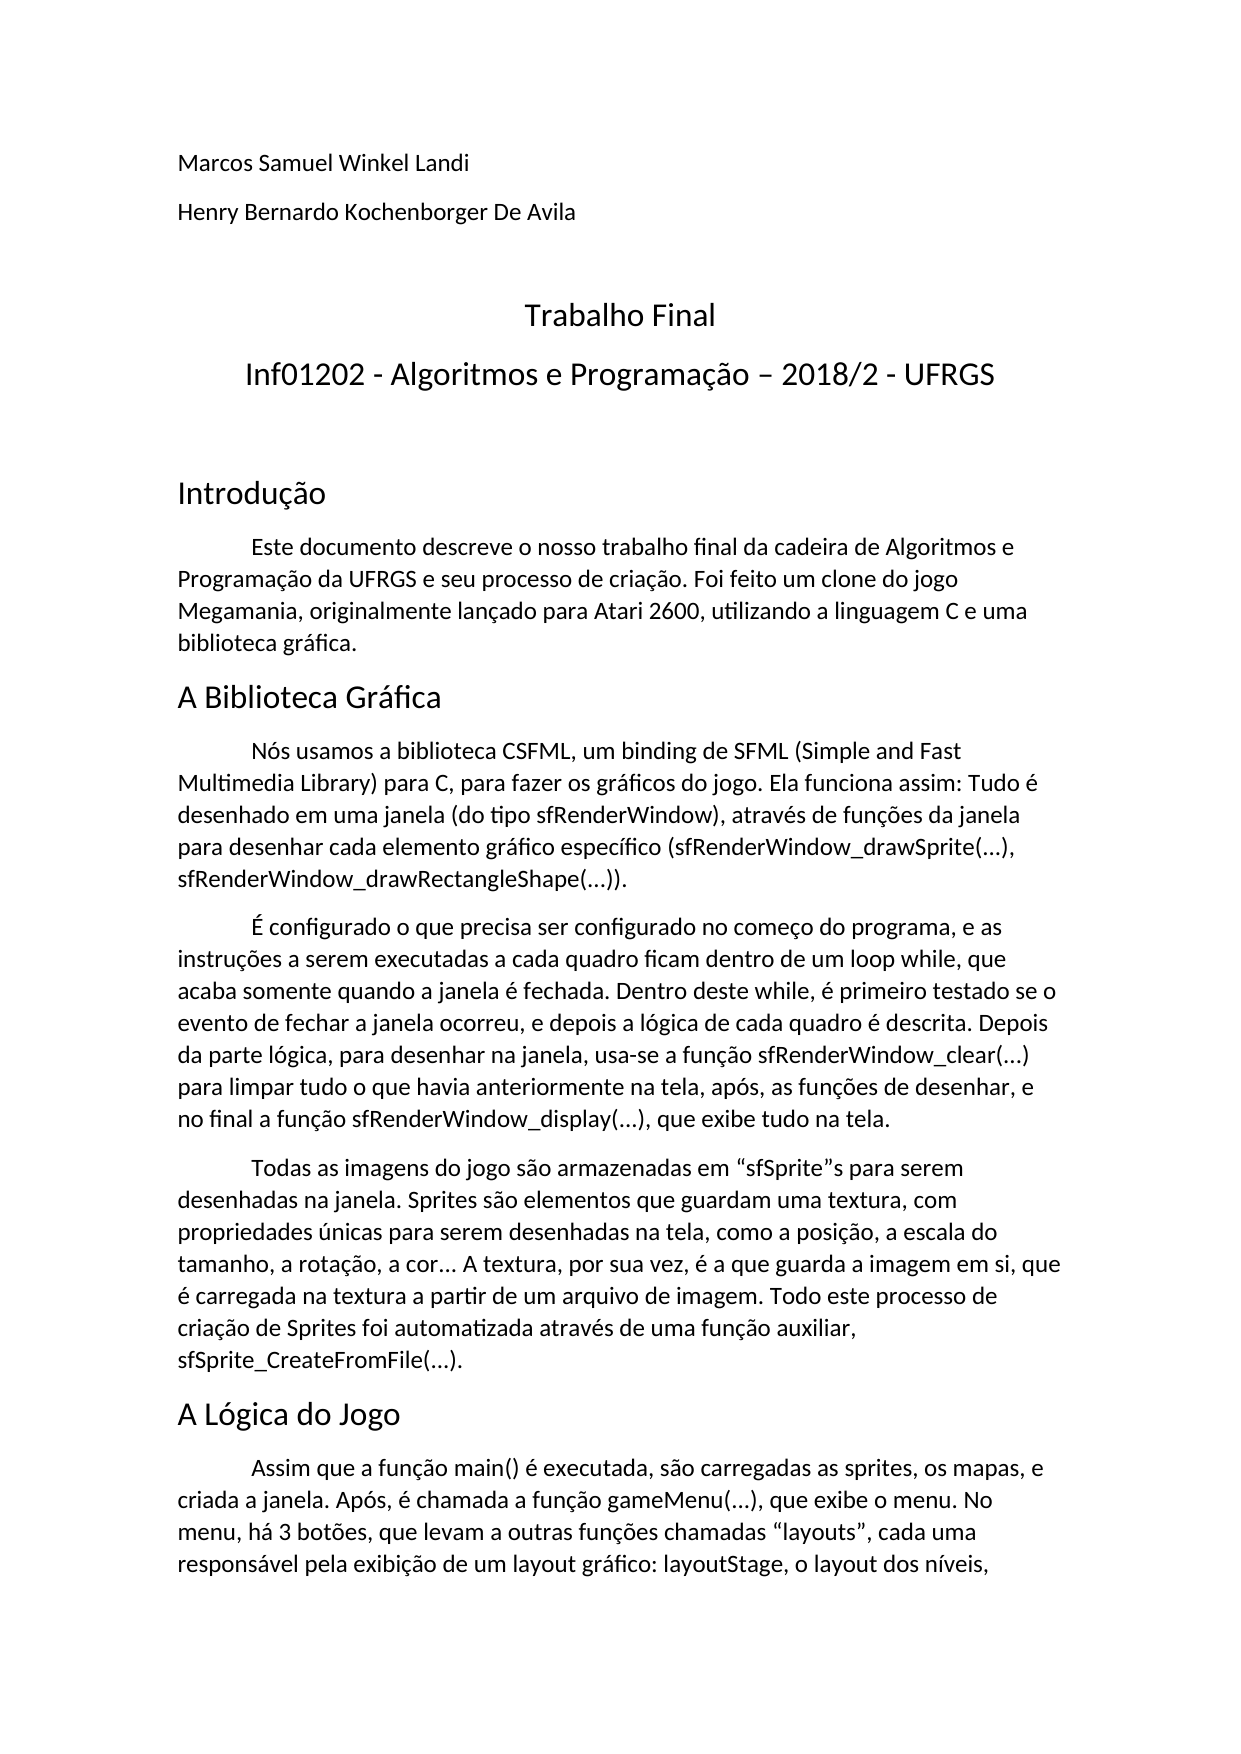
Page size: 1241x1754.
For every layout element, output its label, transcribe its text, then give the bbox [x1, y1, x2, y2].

text A Biblioteca Gráfica [177, 676, 1063, 716]
text Todas as imagens do jogo são armazenadas em “sfSprite”s para serem desenhadas na janela. Sprites são elementos que guardam uma textura, com propriedades únicas para serem desenhadas na tela, como a posição, a escala do tamanho, a rotação, a cor... A textura, por sua vez, é a que guarda a imagem em si, que é carregada na textura a partir de um arquivo de imagem. Todo este processo de criação de Sprites foi automatizada através de uma função auxiliar, sfSprite_CreateFromFile(...). [177, 1152, 1063, 1374]
text Henry Bernardo Kochenborger De Avila [177, 196, 1063, 227]
text Nós usamos a biblioteca CSFML, um binding de SFML (Simple and Fast Multimedia Library) para C, para fazer os gráficos do jogo. Ela funciona assim: Tudo é desenhado em uma janela (do tipo sfRenderWindow), através de funções da janela para desenhar cada elemento gráfico específico (sfRenderWindow_drawSprite(...), sfRenderWindow_drawRectangleShape(...)). [177, 735, 1063, 893]
text Introdução [177, 472, 1063, 512]
text A Lógica do Jogo [177, 1393, 1063, 1433]
text Assim que a função main() é executada, são carregadas as sprites, os mapas, e criada a janela. Após, é chamada a função gameMenu(...), que exibe o menu. No menu, há 3 botões, que levam a outras funções chamadas “layouts”, cada uma responsável pela exibição de um layout gráfico: layoutStage, o layout dos níveis, [177, 1452, 1063, 1578]
text Marcos Samuel Winkel Landi [177, 148, 1063, 178]
text Este documento descreve o nosso trabalho final da cadeira de Algoritmos e Programação da UFRGS e seu processo de criação. Foi feito um clone do jogo Megamania, originalmente lançado para Atari 2600, utilizando a linguagem C e uma biblioteca gráfica. [177, 531, 1063, 657]
text Inf01202 - Algoritmos e Programação – 2018/2 - UFRGS [177, 353, 1063, 394]
text É configurado o que precisa ser configurado no começo do programa, e as instruções a serem executadas a cada quadro ficam dentro de um loop while, que acaba somente quando a janela é fechada. Dentro deste while, é primeiro testado se o evento de fechar a janela ocorreu, e depois a lógica de cada quadro é descrita. Depois da parte lógica, para desenhar na janela, usa-se a função sfRenderWindow_clear(...) para limpar tudo o que havia anteriormente na tela, após, as funções de desenhar, e no final a função sfRenderWindow_display(...), que exibe tudo na tela. [177, 912, 1063, 1134]
text Trabalho Final [177, 293, 1063, 334]
